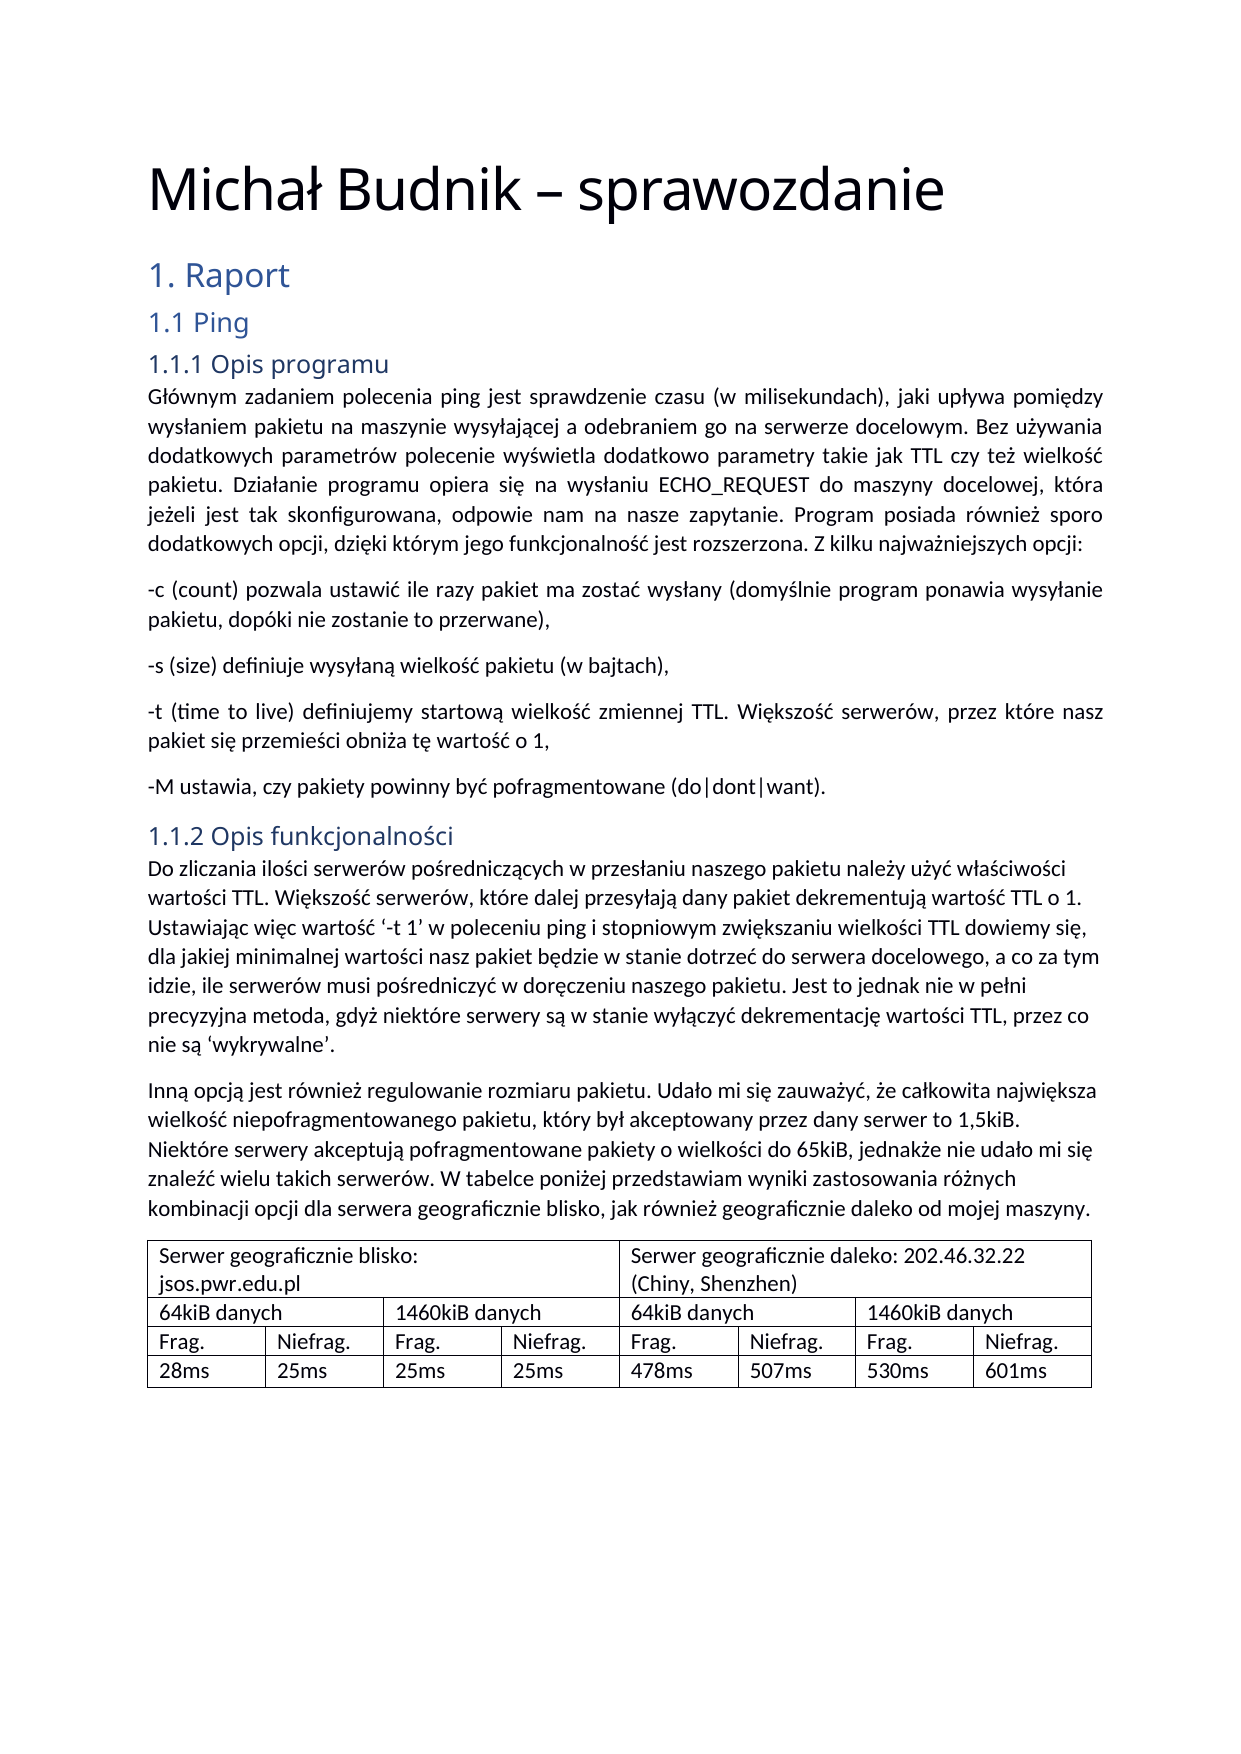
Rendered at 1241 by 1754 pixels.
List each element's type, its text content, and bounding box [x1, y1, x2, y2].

table_cell 1460kiB danych [856, 1298, 1091, 1326]
table_header Serwer geograficznie daleko: 202.46.32.22 (Chiny, Shenzhen) [620, 1241, 1091, 1297]
table_cell Niefrag. [739, 1327, 855, 1355]
table_cell Frag. [856, 1327, 973, 1355]
text -M ustawia, czy pakiety powinny być pofragmentowane (do|dont|want). [148, 772, 1104, 800]
text -t (time to live) definiujemy startową wielkość zmiennej TTL. Większość serwerów, przez które nasz pakiet się przemieści obniża tę wartość o 1, [148, 697, 1104, 754]
table_cell Niefrag. [502, 1327, 619, 1355]
table_cell 601ms [974, 1356, 1091, 1387]
text Inną opcją jest również regulowanie rozmiaru pakietu. Udało mi się zauważyć, że całkowita największa wielkość niepofragmentowanego pakietu, który był akceptowany przez dany serwer to 1,5kiB. Niektóre serwery akceptują pofragmentowane pakiety o wielkości do 65kiB, jednakże nie udało mi się znaleźć wielu takich serwerów. W tabelce poniżej przedstawiam wyniki zastosowania różnych kombinacji opcji dla serwera geograficznie blisko, jak również geograficznie daleko od mojej maszyny. [148, 1076, 1104, 1222]
subtitle 1.1 Ping [148, 304, 1104, 341]
subtitle 1. Raport [148, 252, 1104, 297]
table_cell Frag. [620, 1327, 738, 1355]
table_cell Frag. [148, 1327, 265, 1355]
text -s (size) definiuje wysyłaną wielkość pakietu (w bajtach), [148, 651, 1104, 679]
table_cell 28ms [148, 1356, 265, 1387]
table_cell 64kiB danych [620, 1298, 855, 1326]
text -c (count) pozwala ustawić ile razy pakiet ma zostać wysłany (domyślnie program ponawia wysyłanie pakietu, dopóki nie zostanie to przerwane), [148, 575, 1104, 633]
table_cell 25ms [266, 1356, 383, 1387]
table_cell 25ms [502, 1356, 619, 1387]
table_cell 64kiB danych [148, 1298, 383, 1326]
subtitle 1.1.2 Opis funkcjonalności [148, 818, 1104, 852]
table_cell Niefrag. [266, 1327, 383, 1355]
table_header Serwer geograficznie blisko: jsos.pwr.edu.pl [148, 1241, 619, 1297]
title Michał Budnik – sprawozdanie [148, 148, 1104, 227]
text Do zliczania ilości serwerów pośredniczących w przesłaniu naszego pakietu należy użyć właściwości wartości TTL. Większość serwerów, które dalej przesyłają dany pakiet dekrementują wartość TTL o 1. Ustawiając więc wartość ‘-t 1’ w poleceniu ping i stopniowym zwiększaniu wielkości TTL dowiemy się, dla jakiej minimalnej wartości nasz pakiet będzie w stanie dotrzeć do serwera docelowego, a co za tym idzie, ile serwerów musi pośredniczyć w doręczeniu naszego pakietu. Jest to jednak nie w pełni precyzyjna metoda, gdyż niektóre serwery są w stanie wyłączyć dekrementację wartości TTL, przez co nie są ‘wykrywalne’. [148, 854, 1104, 1058]
subtitle 1.1.1 Opis programu [148, 347, 1104, 381]
table_cell Niefrag. [974, 1327, 1091, 1355]
table_cell 478ms [620, 1356, 738, 1387]
table_cell 507ms [739, 1356, 855, 1387]
table_cell 25ms [384, 1356, 501, 1387]
table_cell Frag. [384, 1327, 501, 1355]
table_cell 530ms [856, 1356, 973, 1387]
text Głównym zadaniem polecenia ping jest sprawdzenie czasu (w milisekundach), jaki upływa pomiędzy wysłaniem pakietu na maszynie wysyłającej a odebraniem go na serwerze docelowym. Bez używania dodatkowych parametrów polecenie wyświetla dodatkowo parametry takie jak TTL czy też wielkość pakietu. Działanie programu opiera się na wysłaniu ECHO_REQUEST do maszyny docelowej, która jeżeli jest tak skonfigurowana, odpowie nam na nasze zapytanie. Program posiada również sporo dodatkowych opcji, dzięki którym jego funkcjonalność jest rozszerzona. Z kilku najważniejszych opcji: [148, 382, 1104, 557]
table_cell 1460kiB danych [384, 1298, 619, 1326]
